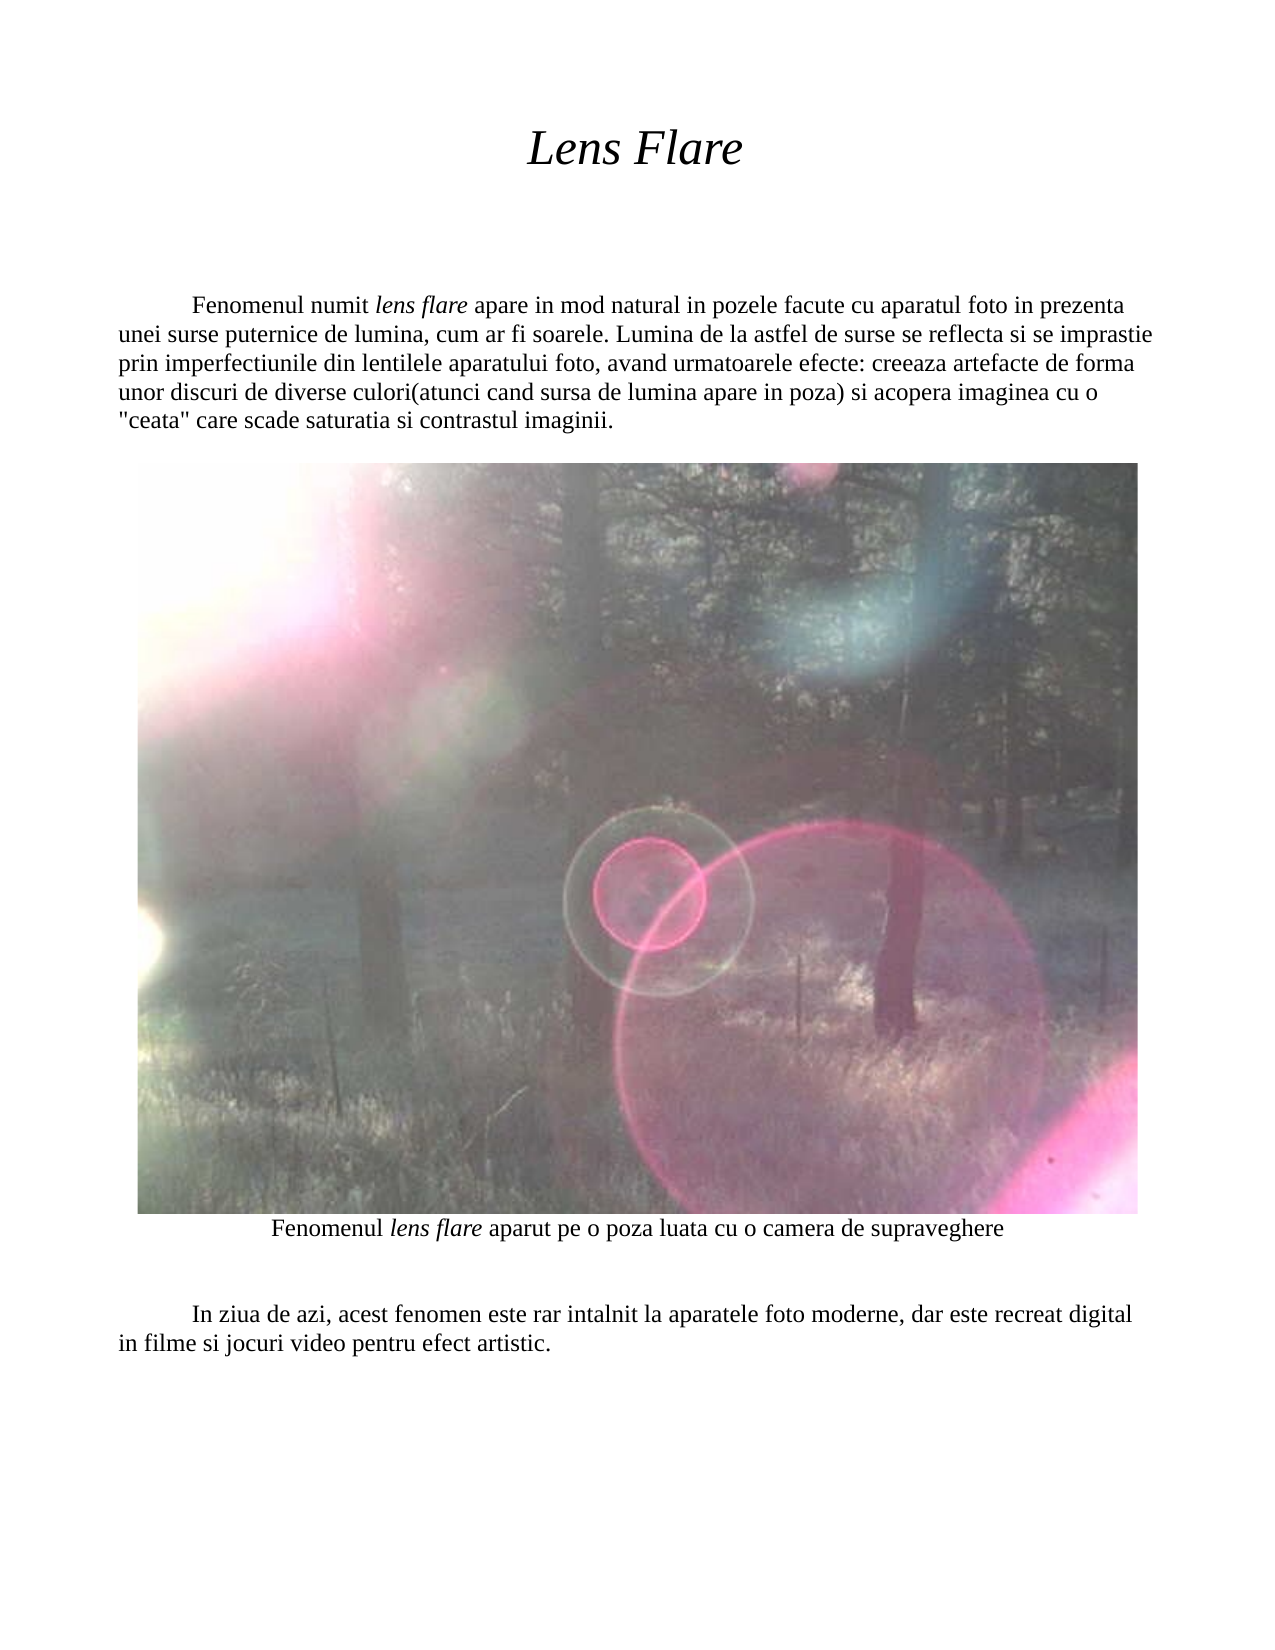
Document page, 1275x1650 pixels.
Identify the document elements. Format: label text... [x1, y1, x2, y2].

text Lens Flare [118, 118, 1157, 176]
text Fenomenul lens flare aparut pe o poza luata cu o camera de supraveghere [118, 463, 1157, 1242]
text Fenomenul numit lens flare apare in mod natural in pozele facute cu aparatul foto in prezenta unei surse puternice de lumina, cum ar fi soarele. Lumina de la astfel de surse se reflecta si se imprastie prin imperfectiunile din lentilele aparatului foto, avand urmatoarele efecte: creeaza artefacte de forma unor discuri de diverse culori(atunci cand sursa de lumina apare in poza) si acopera imaginea cu o "ceata" care scade saturatia si contrastul imaginii. [118, 291, 1157, 434]
picture [137, 463, 1138, 1214]
text In ziua de azi, acest fenomen este rar intalnit la aparatele foto moderne, dar este recreat digital in filme si jocuri video pentru efect artistic. [118, 1299, 1157, 1357]
